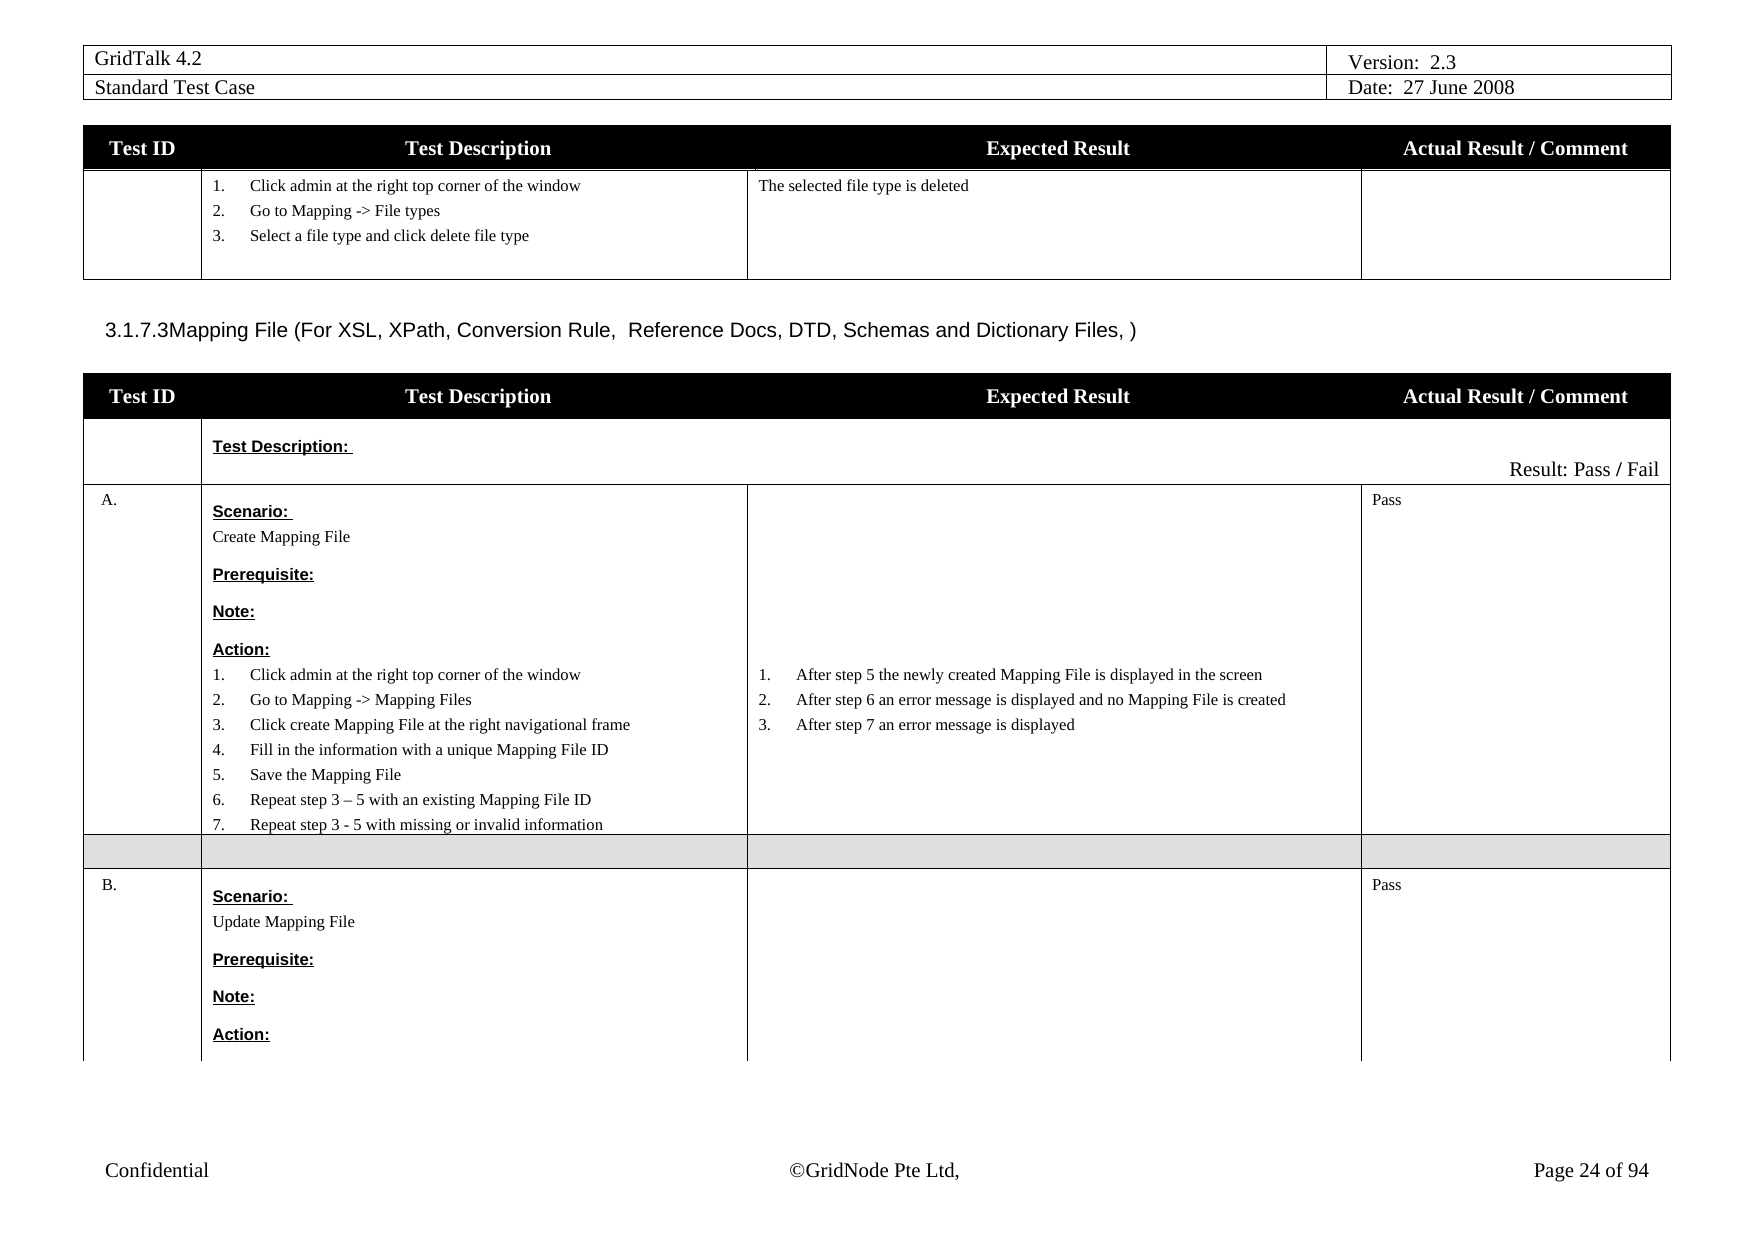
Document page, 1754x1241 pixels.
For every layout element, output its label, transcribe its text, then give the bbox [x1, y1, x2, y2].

table_cell [84, 835, 201, 868]
table_cell The selected file type is deleted [748, 171, 1361, 244]
table_cell [202, 835, 747, 868]
subtitle Mapping File (For XSL, XPath, Conversion Rule, Reference Docs, DTD, Schemas and Dictionary Files, ) [105, 317, 1649, 342]
table_cell [84, 245, 201, 279]
table_header Test ID [84, 125, 201, 169]
table_cell [1362, 835, 1670, 868]
table_cell [84, 869, 201, 1061]
table_cell [84, 485, 201, 659]
table_header Actual Result / Comment [1362, 373, 1670, 418]
table_cell Scenario: Update Mapping File Prerequisite: Note: Action: [202, 869, 747, 1061]
table_cell [84, 171, 201, 244]
table_header Expected Result [756, 373, 1361, 418]
table_cell [1362, 245, 1670, 279]
table_cell Pass [1362, 485, 1670, 659]
table_cell [748, 869, 1361, 1061]
table_cell After step 5 the newly created Mapping File is displayed in the screen After step 6 an error message is displayed and no Mapping File is created After step 7 an error message is displayed [748, 659, 1361, 834]
table_cell Pass [1362, 869, 1670, 1061]
table_header Test Description [202, 373, 755, 418]
table_cell Click admin at the right top corner of the window Go to Mapping -> File types Select a file type and click delete file type [202, 171, 747, 244]
table_header Actual Result / Comment [1362, 125, 1670, 169]
table_cell Click admin at the right top corner of the window Go to Mapping -> Mapping Files Click create Mapping File at the right navigational frame Fill in the information with a unique Mapping File ID Save the Mapping File Repeat step 3 – 5 with an existing Mapping File ID Repeat step 3 - 5 with missing or invalid information [202, 659, 747, 834]
table_header Expected Result [756, 125, 1361, 169]
table_cell [202, 245, 747, 279]
table_header Test Description [202, 125, 755, 169]
table_header Test ID [84, 373, 201, 418]
table_cell Test Description: Result: Pass / Fail [202, 419, 1670, 483]
table_cell [748, 835, 1361, 868]
table_cell [748, 245, 1361, 279]
table_cell [84, 659, 201, 834]
table_cell [1362, 171, 1670, 244]
table_cell [84, 419, 201, 483]
table_cell [748, 485, 1361, 659]
table_cell [1362, 659, 1670, 834]
table_cell Scenario: Create Mapping File Prerequisite: Note: Action: [202, 485, 747, 659]
